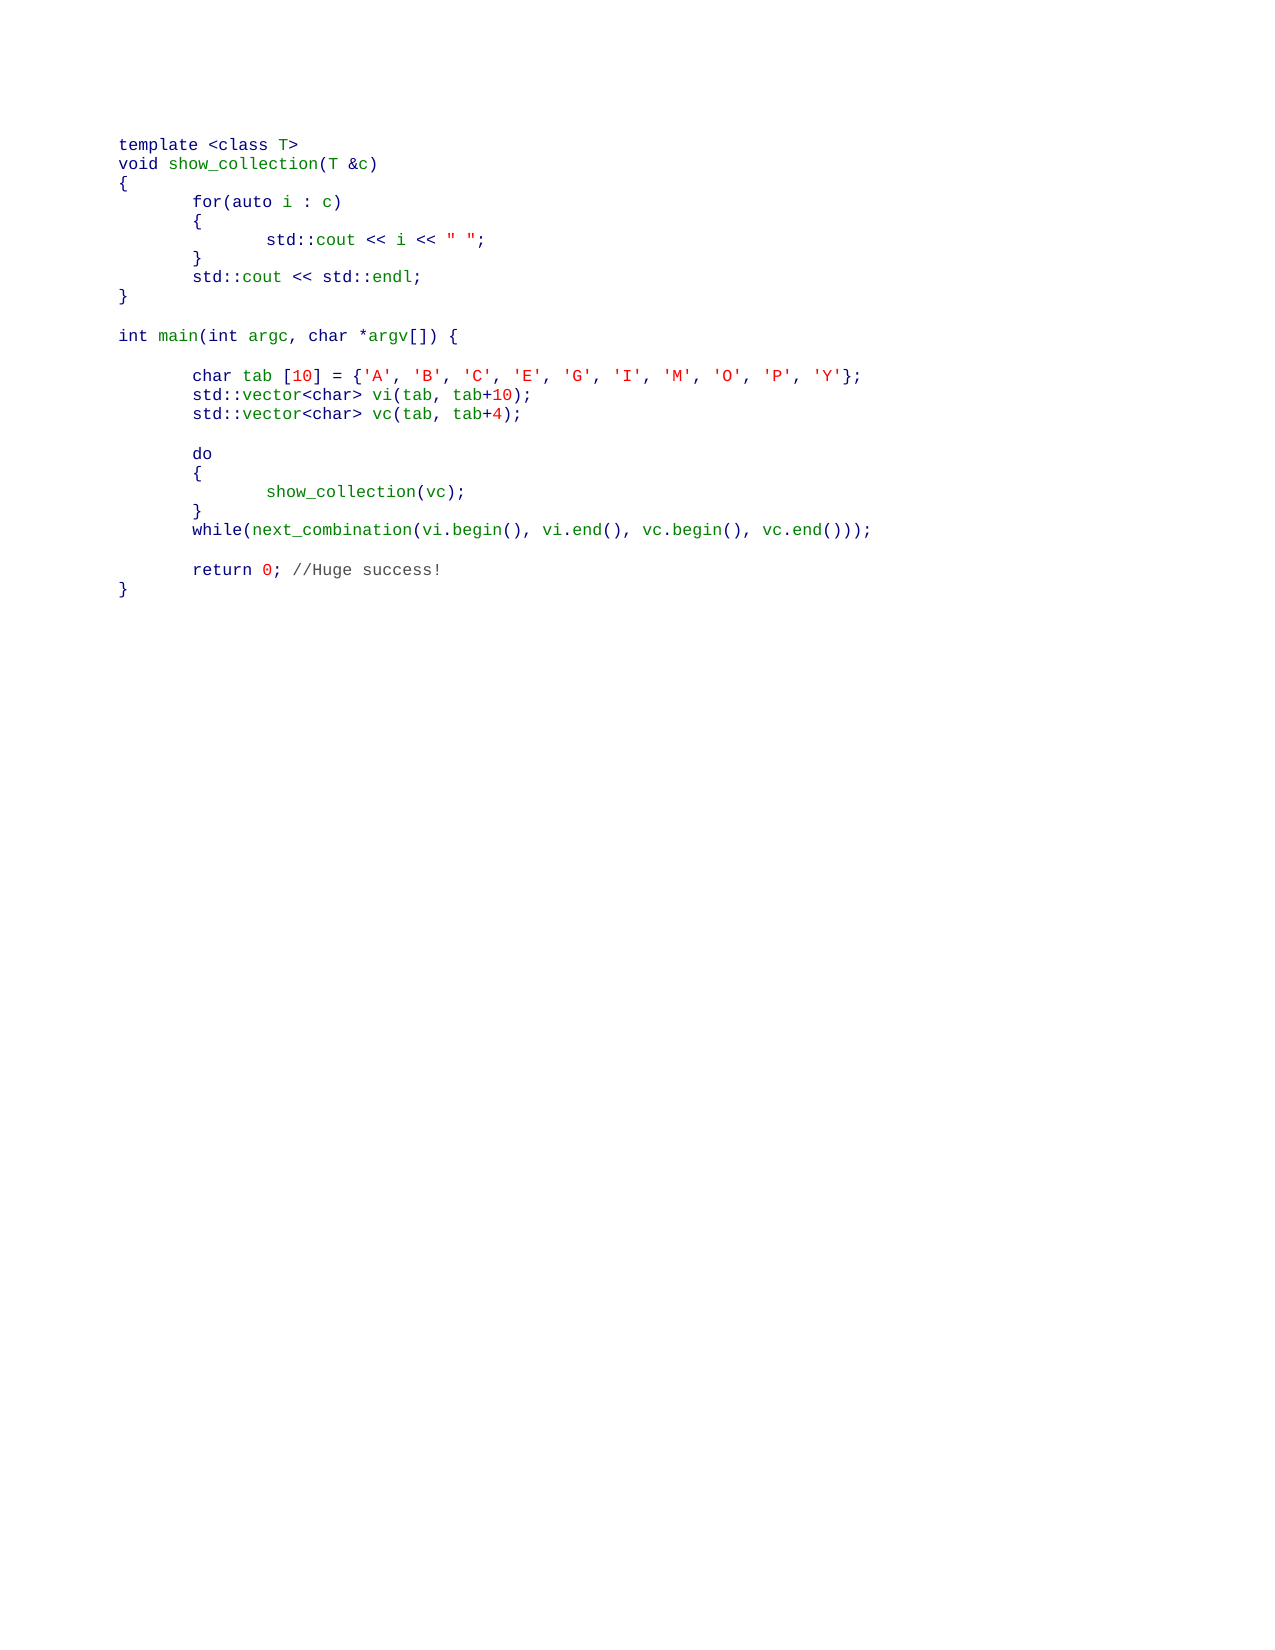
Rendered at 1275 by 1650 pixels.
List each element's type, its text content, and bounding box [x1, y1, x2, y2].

text std::vector<char> vc(tab, tab+4); [118, 406, 1157, 424]
text for(auto i : c) [118, 193, 1157, 212]
text do [118, 446, 1157, 465]
text std::vector<char> vi(tab, tab+10); [118, 387, 1157, 406]
text } [118, 580, 1157, 599]
text return 0; //Huge success! [118, 561, 1157, 580]
text { [118, 175, 1157, 193]
text { [118, 465, 1157, 483]
text std::cout << i << " "; [118, 231, 1157, 250]
text char tab [10] = {'A', 'B', 'C', 'E', 'G', 'I', 'M', 'O', 'P', 'Y'}; [118, 368, 1157, 387]
text } [118, 250, 1157, 269]
text show_collection(vc); [118, 483, 1157, 502]
text void show_collection(T &c) [118, 156, 1157, 175]
text while(next_combination(vi.begin(), vi.end(), vc.begin(), vc.end())); [118, 521, 1157, 540]
text template <class T> [118, 137, 1157, 156]
text } [118, 502, 1157, 521]
text } [118, 288, 1157, 307]
text { [118, 212, 1157, 231]
text int main(int argc, char *argv[]) { [118, 328, 1157, 347]
text std::cout << std::endl; [118, 269, 1157, 288]
